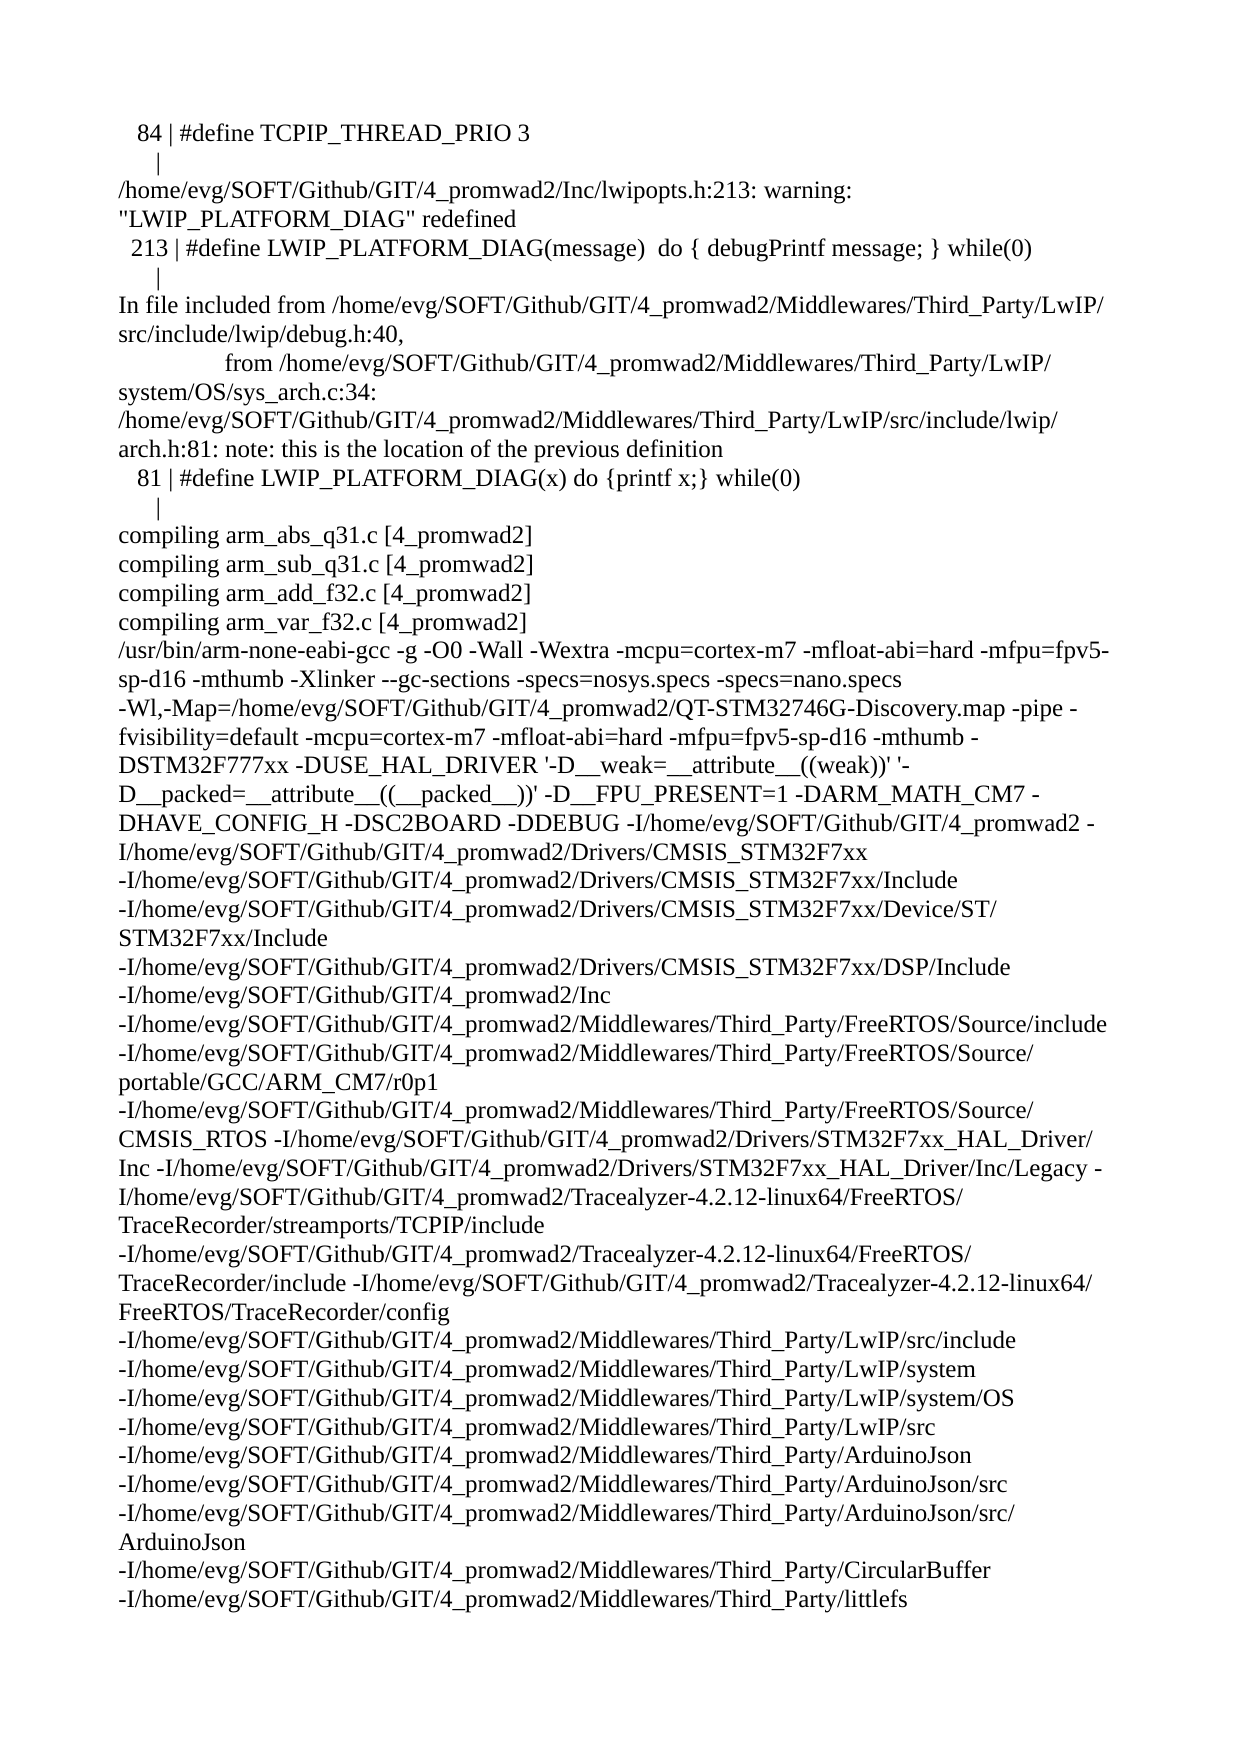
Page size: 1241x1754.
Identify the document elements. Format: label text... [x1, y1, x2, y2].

text In file included from /home/evg/SOFT/Github/GIT/4_promwad2/Middlewares/Third_Party/LwIP/src/include/lwip/debug.h:40, [118, 291, 1122, 348]
text 81 | #define LWIP_PLATFORM_DIAG(x) do {printf x;} while(0) [118, 463, 1122, 492]
text compiling arm_add_f32.c [4_promwad2] [118, 578, 1122, 607]
text | [118, 492, 1122, 521]
text /home/evg/SOFT/Github/GIT/4_promwad2/Inc/lwipopts.h:213: warning: "LWIP_PLATFORM_DIAG" redefined [118, 176, 1122, 233]
text | [118, 147, 1122, 176]
text compiling arm_sub_q31.c [4_promwad2] [118, 549, 1122, 578]
text /usr/bin/arm-none-eabi-gcc -g -O0 -Wall -Wextra -mcpu=cortex-m7 -mfloat-abi=hard -mfpu=fpv5-sp-d16 -mthumb -Xlinker --gc-sections -specs=nosys.specs -specs=nano.specs -Wl,-Map=/home/evg/SOFT/Github/GIT/4_promwad2/QT-STM32746G-Discovery.map -pipe -fvisibility=default -mcpu=cortex-m7 -mfloat-abi=hard -mfpu=fpv5-sp-d16 -mthumb -DSTM32F777xx -DUSE_HAL_DRIVER '-D__weak=__attribute__((weak))' '-D__packed=__attribute__((__packed__))' -D__FPU_PRESENT=1 -DARM_MATH_CM7 -DHAVE_CONFIG_H -DSC2BOARD -DDEBUG -I/home/evg/SOFT/Github/GIT/4_promwad2 -I/home/evg/SOFT/Github/GIT/4_promwad2/Drivers/CMSIS_STM32F7xx -I/home/evg/SOFT/Github/GIT/4_promwad2/Drivers/CMSIS_STM32F7xx/Include -I/home/evg/SOFT/Github/GIT/4_promwad2/Drivers/CMSIS_STM32F7xx/Device/ST/STM32F7xx/Include -I/home/evg/SOFT/Github/GIT/4_promwad2/Drivers/CMSIS_STM32F7xx/DSP/Include -I/home/evg/SOFT/Github/GIT/4_promwad2/Inc -I/home/evg/SOFT/Github/GIT/4_promwad2/Middlewares/Third_Party/FreeRTOS/Source/include -I/home/evg/SOFT/Github/GIT/4_promwad2/Middlewares/Third_Party/FreeRTOS/Source/portable/GCC/ARM_CM7/r0p1 -I/home/evg/SOFT/Github/GIT/4_promwad2/Middlewares/Third_Party/FreeRTOS/Source/CMSIS_RTOS -I/home/evg/SOFT/Github/GIT/4_promwad2/Drivers/STM32F7xx_HAL_Driver/Inc -I/home/evg/SOFT/Github/GIT/4_promwad2/Drivers/STM32F7xx_HAL_Driver/Inc/Legacy -I/home/evg/SOFT/Github/GIT/4_promwad2/Tracealyzer-4.2.12-linux64/FreeRTOS/TraceRecorder/streamports/TCPIP/include -I/home/evg/SOFT/Github/GIT/4_promwad2/Tracealyzer-4.2.12-linux64/FreeRTOS/TraceRecorder/include -I/home/evg/SOFT/Github/GIT/4_promwad2/Tracealyzer-4.2.12-linux64/FreeRTOS/TraceRecorder/config -I/home/evg/SOFT/Github/GIT/4_promwad2/Middlewares/Third_Party/LwIP/src/include -I/home/evg/SOFT/Github/GIT/4_promwad2/Middlewares/Third_Party/LwIP/system -I/home/evg/SOFT/Github/GIT/4_promwad2/Middlewares/Third_Party/LwIP/system/OS -I/home/evg/SOFT/Github/GIT/4_promwad2/Middlewares/Third_Party/LwIP/src -I/home/evg/SOFT/Github/GIT/4_promwad2/Middlewares/Third_Party/ArduinoJson -I/home/evg/SOFT/Github/GIT/4_promwad2/Middlewares/Third_Party/ArduinoJson/src -I/home/evg/SOFT/Github/GIT/4_promwad2/Middlewares/Third_Party/ArduinoJson/src/ArduinoJson -I/home/evg/SOFT/Github/GIT/4_promwad2/Middlewares/Third_Party/CircularBuffer -I/home/evg/SOFT/Github/GIT/4_promwad2/Middlewares/Third_Party/littlefs [118, 636, 1122, 1613]
text compiling arm_abs_q31.c [4_promwad2] [118, 521, 1122, 549]
text compiling arm_var_f32.c [4_promwad2] [118, 607, 1122, 636]
text 213 | #define LWIP_PLATFORM_DIAG(message) do { debugPrintf message; } while(0) [118, 233, 1122, 262]
text | [118, 262, 1122, 291]
text /home/evg/SOFT/Github/GIT/4_promwad2/Middlewares/Third_Party/LwIP/src/include/lwip/arch.h:81: note: this is the location of the previous definition [118, 406, 1122, 463]
text 84 | #define TCPIP_THREAD_PRIO 3 [118, 118, 1122, 147]
text from /home/evg/SOFT/Github/GIT/4_promwad2/Middlewares/Third_Party/LwIP/system/OS/sys_arch.c:34: [118, 348, 1122, 406]
